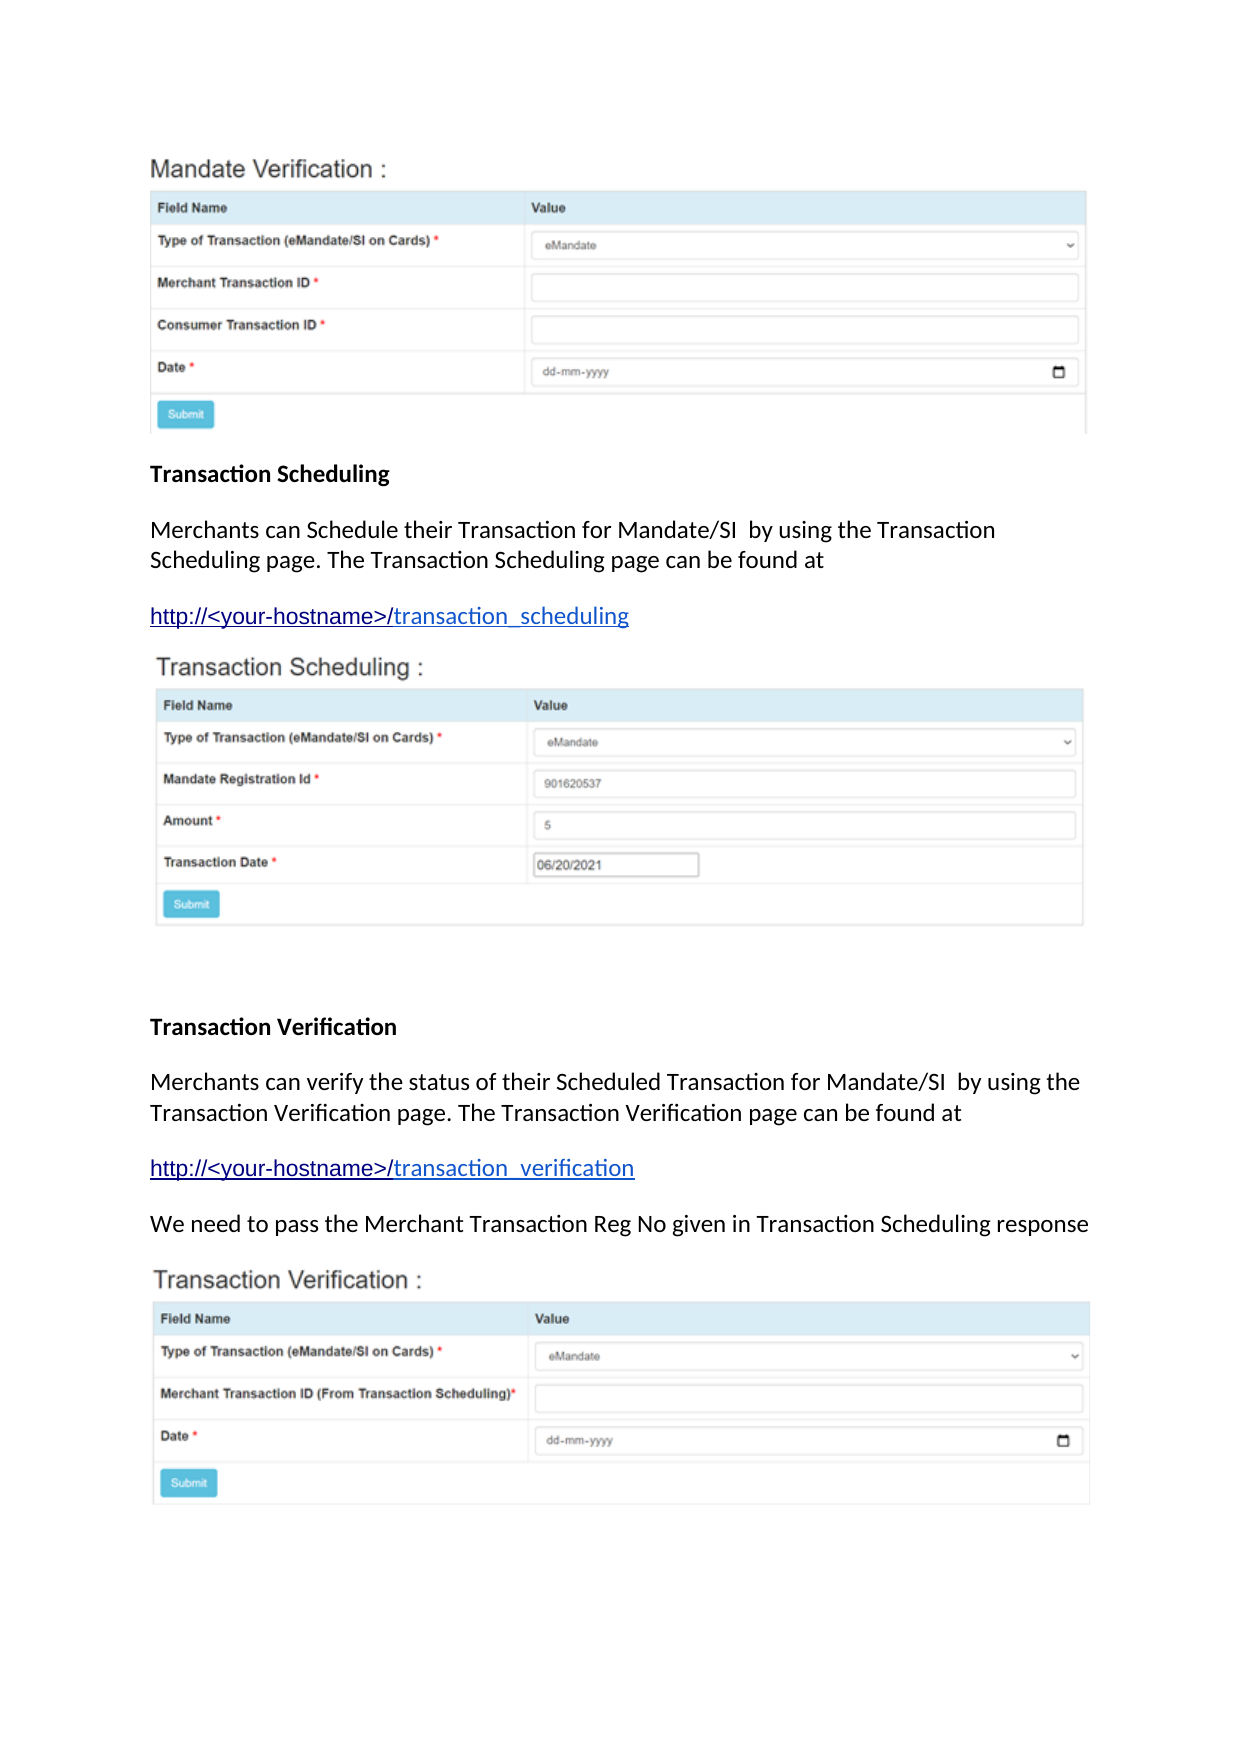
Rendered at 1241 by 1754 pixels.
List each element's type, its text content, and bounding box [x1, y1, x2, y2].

text Transaction Verification [150, 1011, 1090, 1041]
picture [150, 150, 1091, 434]
picture [150, 1263, 1091, 1508]
text We need to pass the Merchant Transaction Reg No given in Transaction Scheduling response [150, 1208, 1090, 1238]
text http://<your-hostname>/transaction_verification [150, 1152, 1090, 1183]
text http://<your-hostname>/transaction_scheduling [150, 600, 1090, 630]
text Transaction Scheduling [150, 458, 1090, 489]
text Merchants can Schedule their Transaction for Mandate/SI by using the Transaction Scheduling page. The Transaction Scheduling page can be found at [150, 514, 1090, 575]
text Merchants can verify the status of their Scheduled Transaction for Mandate/SI by using the Transaction Verification page. The Transaction Verification page can be found at [150, 1066, 1090, 1127]
picture [150, 655, 1091, 931]
